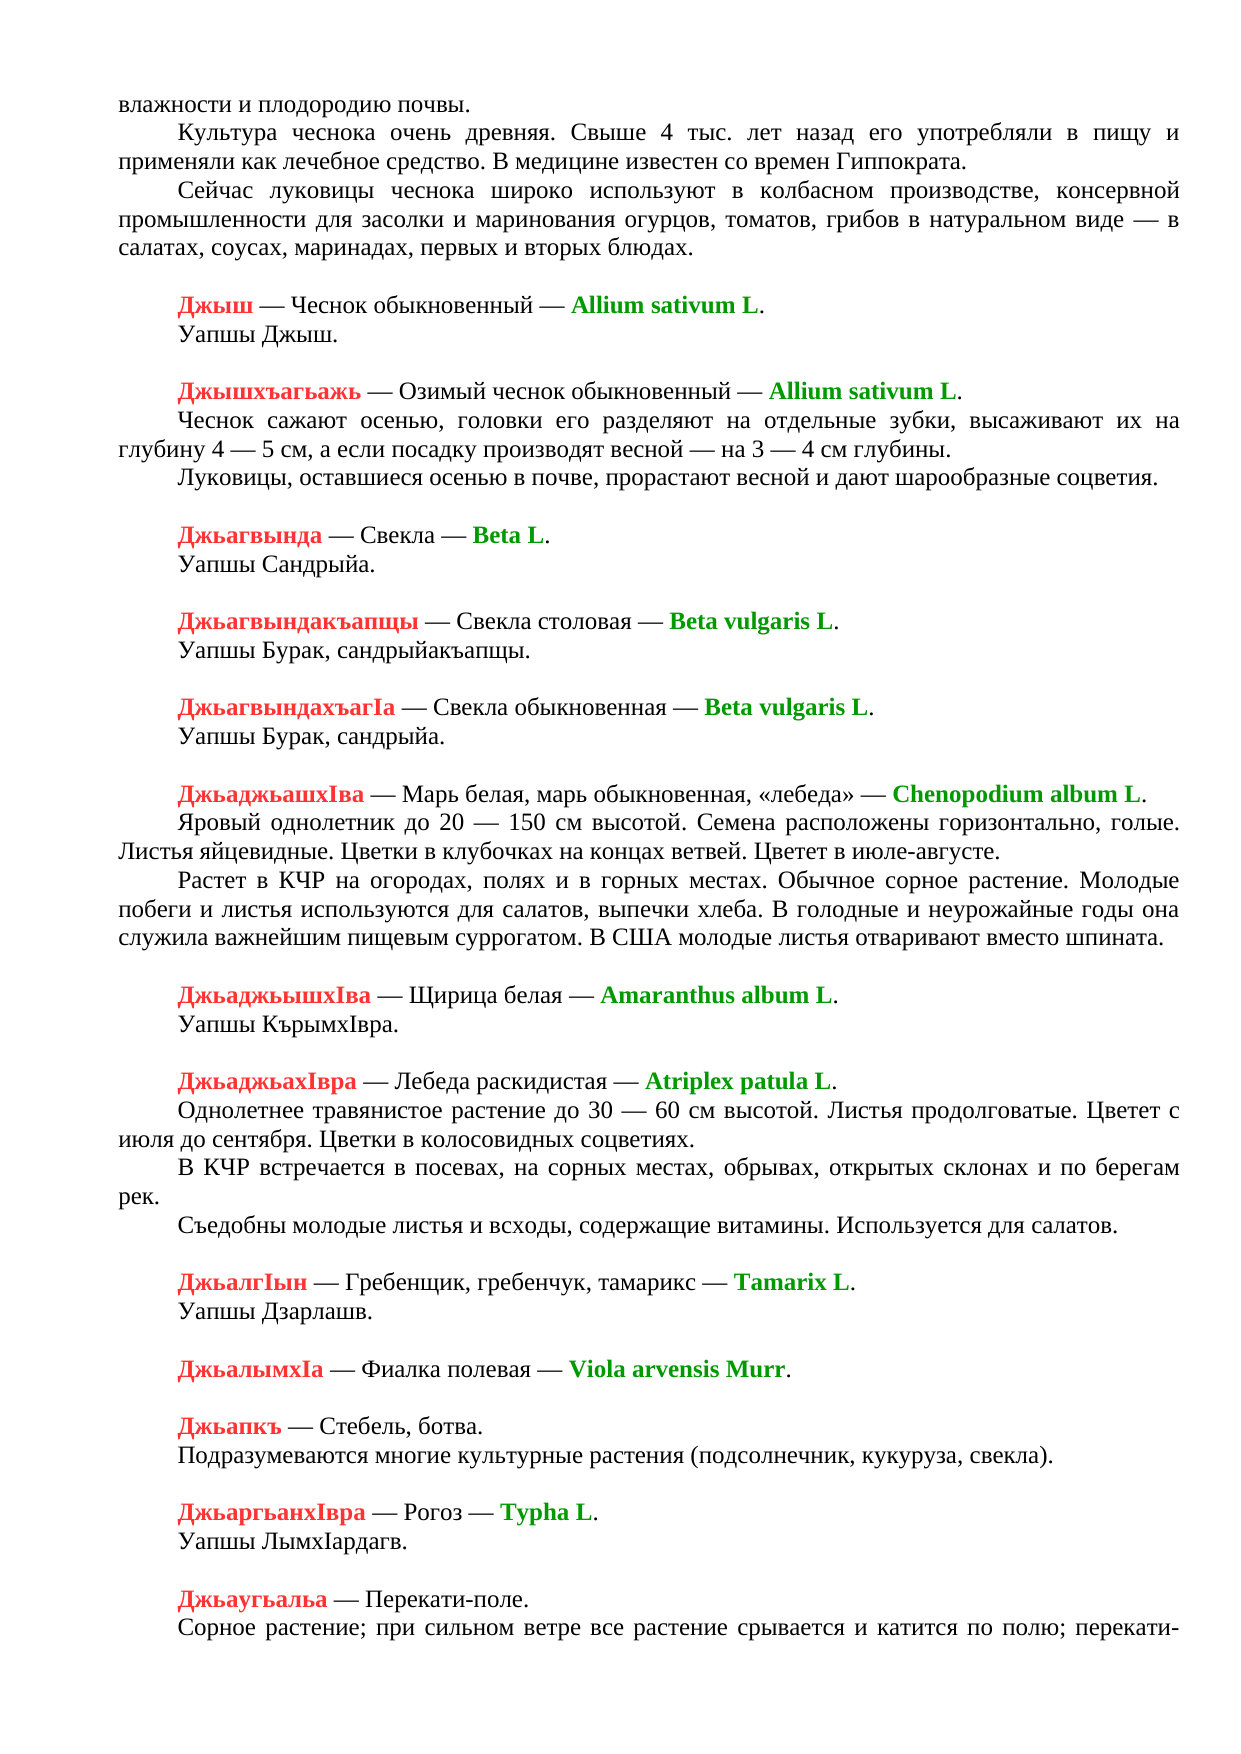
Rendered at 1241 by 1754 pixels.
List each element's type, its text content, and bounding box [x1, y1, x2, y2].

text ДжьалгIын — Гребенщик, гребенчук, тамарикс — Tamarix L. [118, 1267, 1181, 1296]
text ДжьалымхIа — Фиалка полевая — Viola arvensis Murr. [118, 1354, 1181, 1382]
text ДжьаджьышхIва — Щирица белая — Amaranthus album L. [118, 980, 1181, 1009]
text ДжьаджьашхIва — Марь белая, марь обыкновенная, «лебеда» — Chenopodium album L. [118, 779, 1181, 807]
text Уапшы Сандрыйа. [118, 549, 1181, 577]
text ДжьаджьахIвра — Лебеда раскидистая — Atriplex patula L. [118, 1066, 1181, 1095]
text Джьаугьальа — Перекати-поле. [118, 1584, 1181, 1612]
text Уапшы Бурак, сандрыйа. [118, 721, 1181, 750]
text В КЧР встречается в посевах, на сорных местах, обрывах, открытых склонах и по берегам рек. [118, 1152, 1181, 1210]
text Чеснок сажают осенью, головки его разделяют на отдельные зубки, высаживают их на глубину 4 — 5 см, а если посадку производят весной — на 3 — 4 см глубины. [118, 405, 1181, 462]
text Джышхъагьажь — Озимый чеснок обыкновенный — Allium sativum L. [118, 376, 1181, 405]
text Уапшы Бурак, сандрыйакъапщы. [118, 635, 1181, 664]
text Уапшы Дзарлашв. [118, 1296, 1181, 1325]
text Сейчас луковицы чеснока широко используют в колбасном производстве, консервной промышленности для засолки и маринования огурцов, томатов, грибов в натуральном виде — в салатах, соусах, маринадах, первых и вторых блюдах. [118, 175, 1181, 261]
text Луковицы, оставшиеся осенью в почве, прорастают весной и дают шарообразные соцветия. [118, 462, 1181, 491]
text Съедобны молодые листья и всходы, содержащие витамины. Используется для салатов. [118, 1210, 1181, 1239]
text Уапшы Джыш. [118, 319, 1181, 347]
text Джьагвындакъапщы — Свекла столовая — Beta vulgaris L. [118, 606, 1181, 635]
text ДжьаргьанхIвра — Рогоз — Typha L. [118, 1497, 1181, 1526]
text Джьапкъ — Стебель, ботва. [118, 1411, 1181, 1440]
text Уапшы КърымхIвра. [118, 1009, 1181, 1037]
text Яровый однолетник до 20 — 150 см высотой. Семена расположены горизонтально, голые. Листья яйцевидные. Цветки в клубочках на концах ветвей. Цветет в июле-августе. [118, 807, 1181, 865]
text Джыш — Чеснок обыкновенный — Allium sativum L. [118, 290, 1181, 319]
text Культура чеснока очень древняя. Свыше 4 тыс. лет назад его употребляли в пищу и применяли как лечебное средство. В медицине известен со времен Гиппократа. [118, 117, 1181, 175]
text Однолетнее травянистое растение до 30 — 60 см высотой. Листья продолговатые. Цветет с июля до сентября. Цветки в колосовидных соцветиях. [118, 1095, 1181, 1152]
text влажности и плодородию почвы. [118, 89, 1181, 117]
text Растет в КЧР на огородах, полях и в горных местах. Обычное сорное растение. Молодые побеги и листья используются для салатов, выпечки хлеба. В голодные и неурожайные годы она служила важнейшим пищевым суррогатом. В США молодые листья отваривают вместо шпината. [118, 865, 1181, 951]
text ДжьагвындахъагIа — Свекла обыкновенная — Beta vulgaris L. [118, 692, 1181, 721]
text Подразумеваются многие культурные растения (подсолнечник, кукуруза, свекла). [118, 1440, 1181, 1469]
text Сорное растение; при сильном ветре все растение срывается и катится по полю; перекати- [118, 1612, 1181, 1641]
text Джьагвында — Свекла — Beta L. [118, 520, 1181, 549]
text Уапшы ЛымхIардагв. [118, 1526, 1181, 1555]
